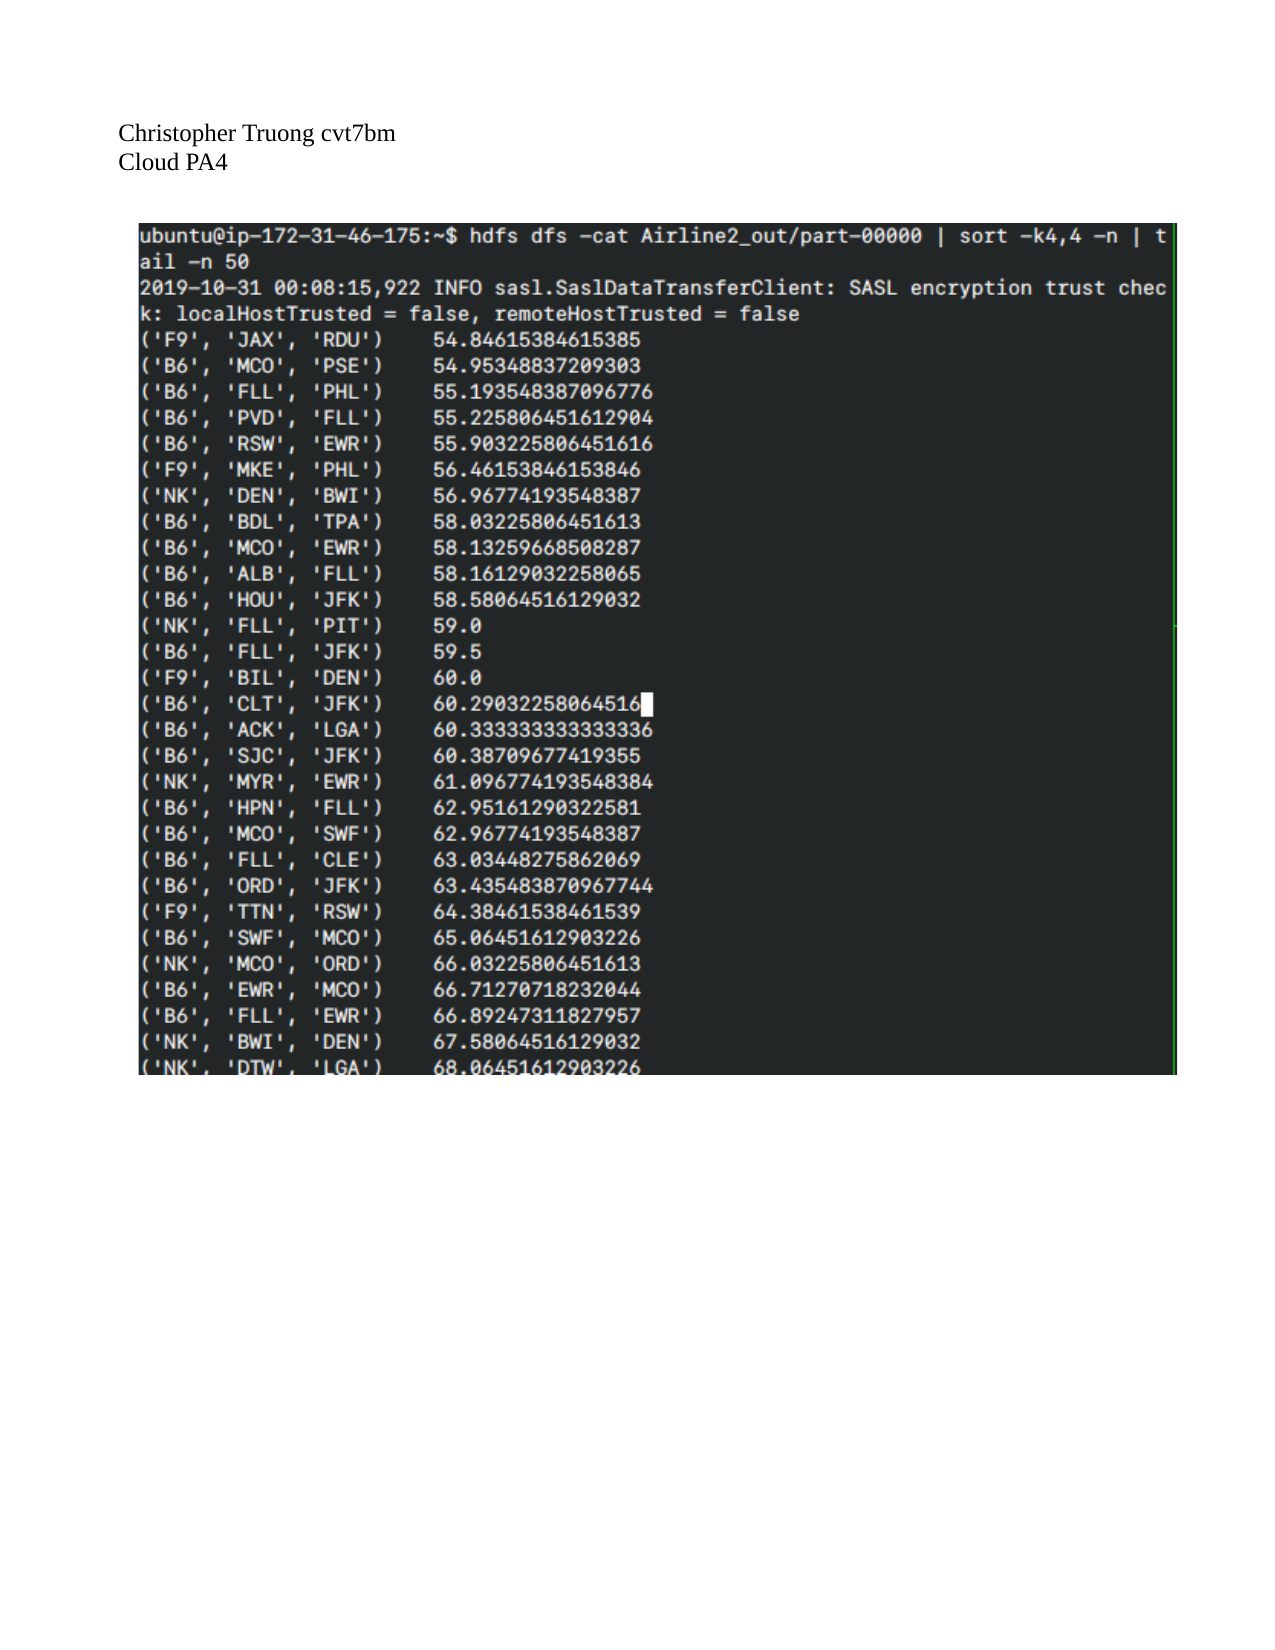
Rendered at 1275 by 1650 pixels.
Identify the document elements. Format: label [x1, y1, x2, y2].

picture [138, 223, 1178, 1075]
